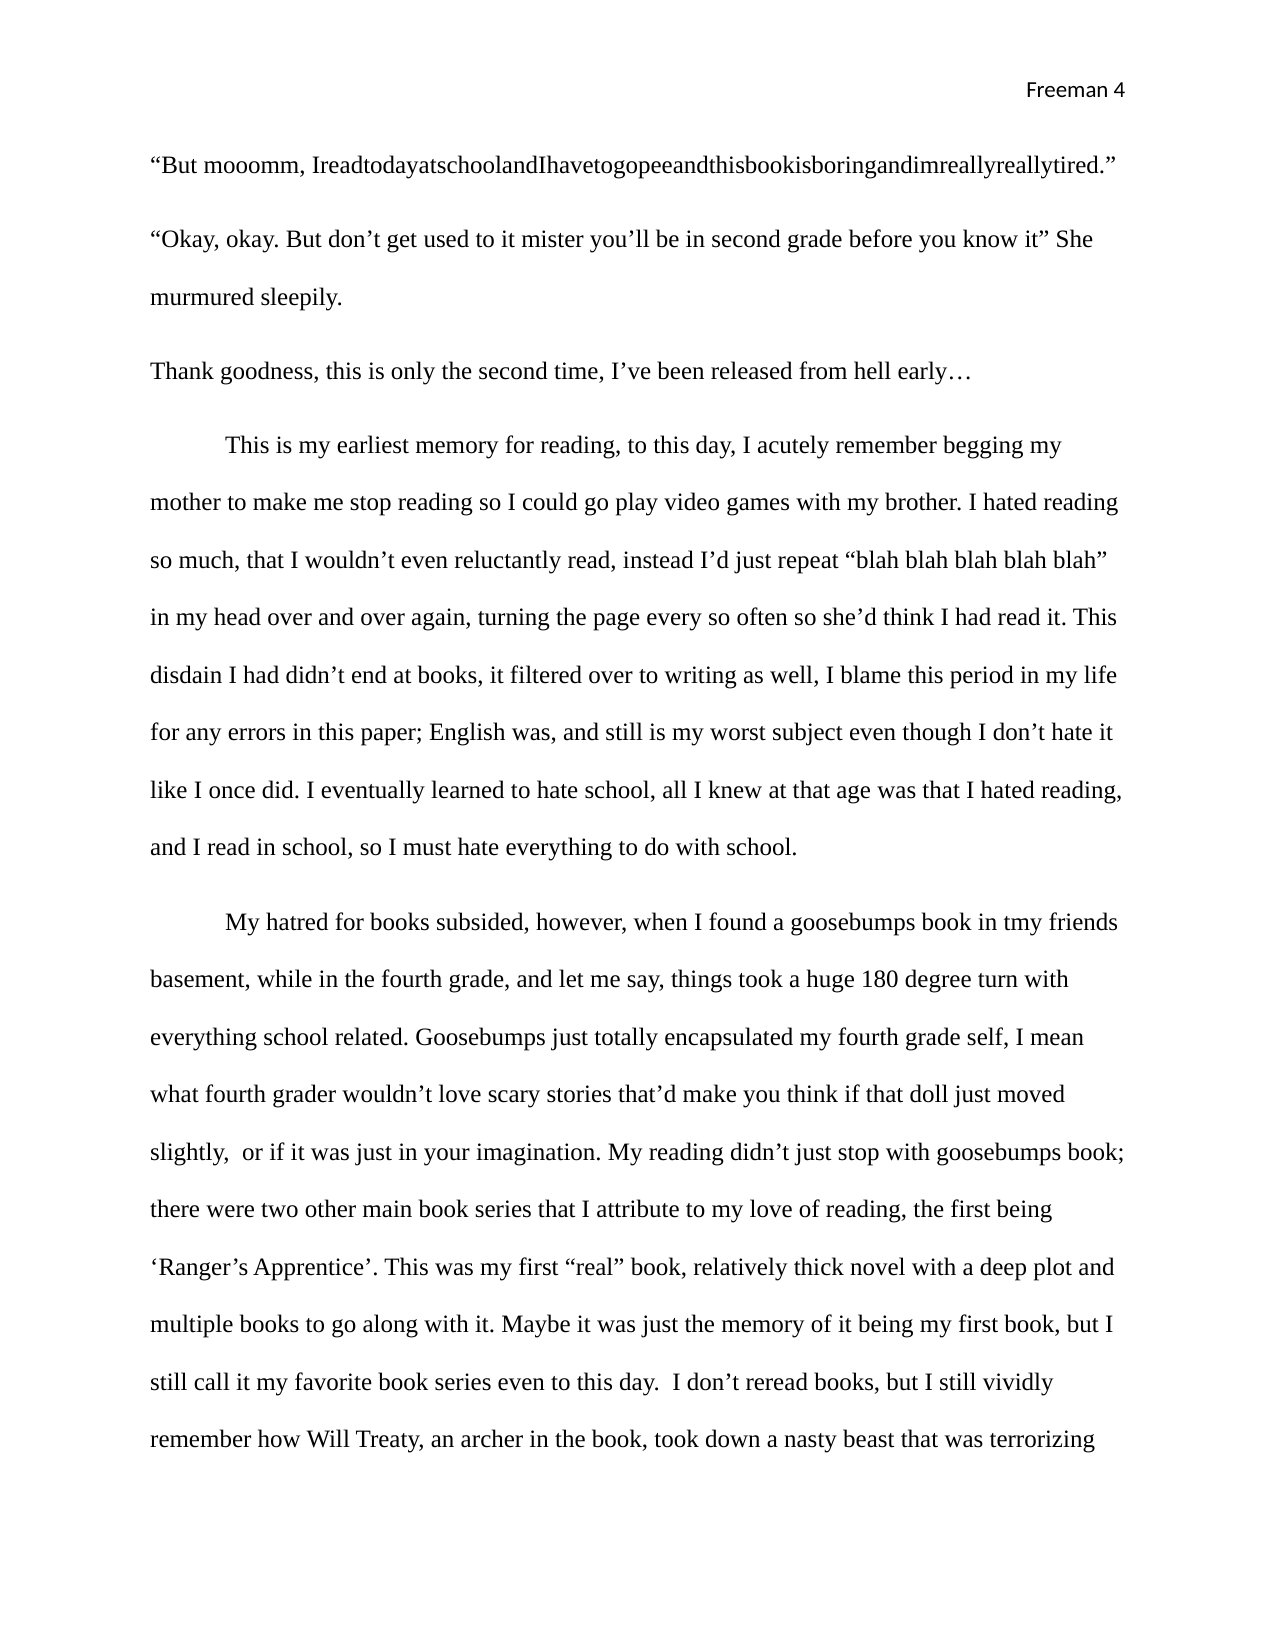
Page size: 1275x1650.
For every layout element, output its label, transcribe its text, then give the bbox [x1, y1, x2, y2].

text My hatred for books subsided, however, when I found a goosebumps book in tmy friends basement, while in the fourth grade, and let me say, things took a huge 180 degree turn with everything school related. Goosebumps just totally encapsulated my fourth grade self, I mean what fourth grader wouldn’t love scary stories that’d make you think if that doll just moved slightly, or if it was just in your imagination. My reading didn’t just stop with goosebumps book; there were two other main book series that I attribute to my love of reading, the first being ‘Ranger’s Apprentice’. This was my first “real” book, relatively thick novel with a deep plot and multiple books to go along with it. Maybe it was just the memory of it being my first book, but I still call it my favorite book series even to this day. I don’t reread books, but I still vividly remember how Will Treaty, an archer in the book, took down a nasty beast that was terrorizing [150, 907, 1125, 1453]
text “But mooomm, IreadtodayatschoolandIhavetogopeeandthisbookisboringandimreallyreallytired.” [150, 150, 1125, 179]
text “Okay, okay. But don’t get used to it mister you’ll be in second grade before you know it” She murmured sleepily. [150, 224, 1125, 310]
text Thank goodness, this is only the second time, I’ve been released from hell early… [150, 356, 1125, 384]
text This is my earliest memory for reading, to this day, I acutely remember begging my mother to make me stop reading so I could go play video games with my brother. I hated reading so much, that I wouldn’t even reluctantly read, instead I’d just repeat “blah blah blah blah blah” in my head over and over again, turning the page every so often so she’d think I had read it. This disdain I had didn’t end at books, it filtered over to writing as well, I blame this period in my life for any errors in this paper; English was, and still is my worst subject even though I don’t hate it like I once did. I eventually learned to hate school, all I knew at that age was that I hated reading, and I read in school, so I must hate everything to do with school. [150, 430, 1125, 861]
